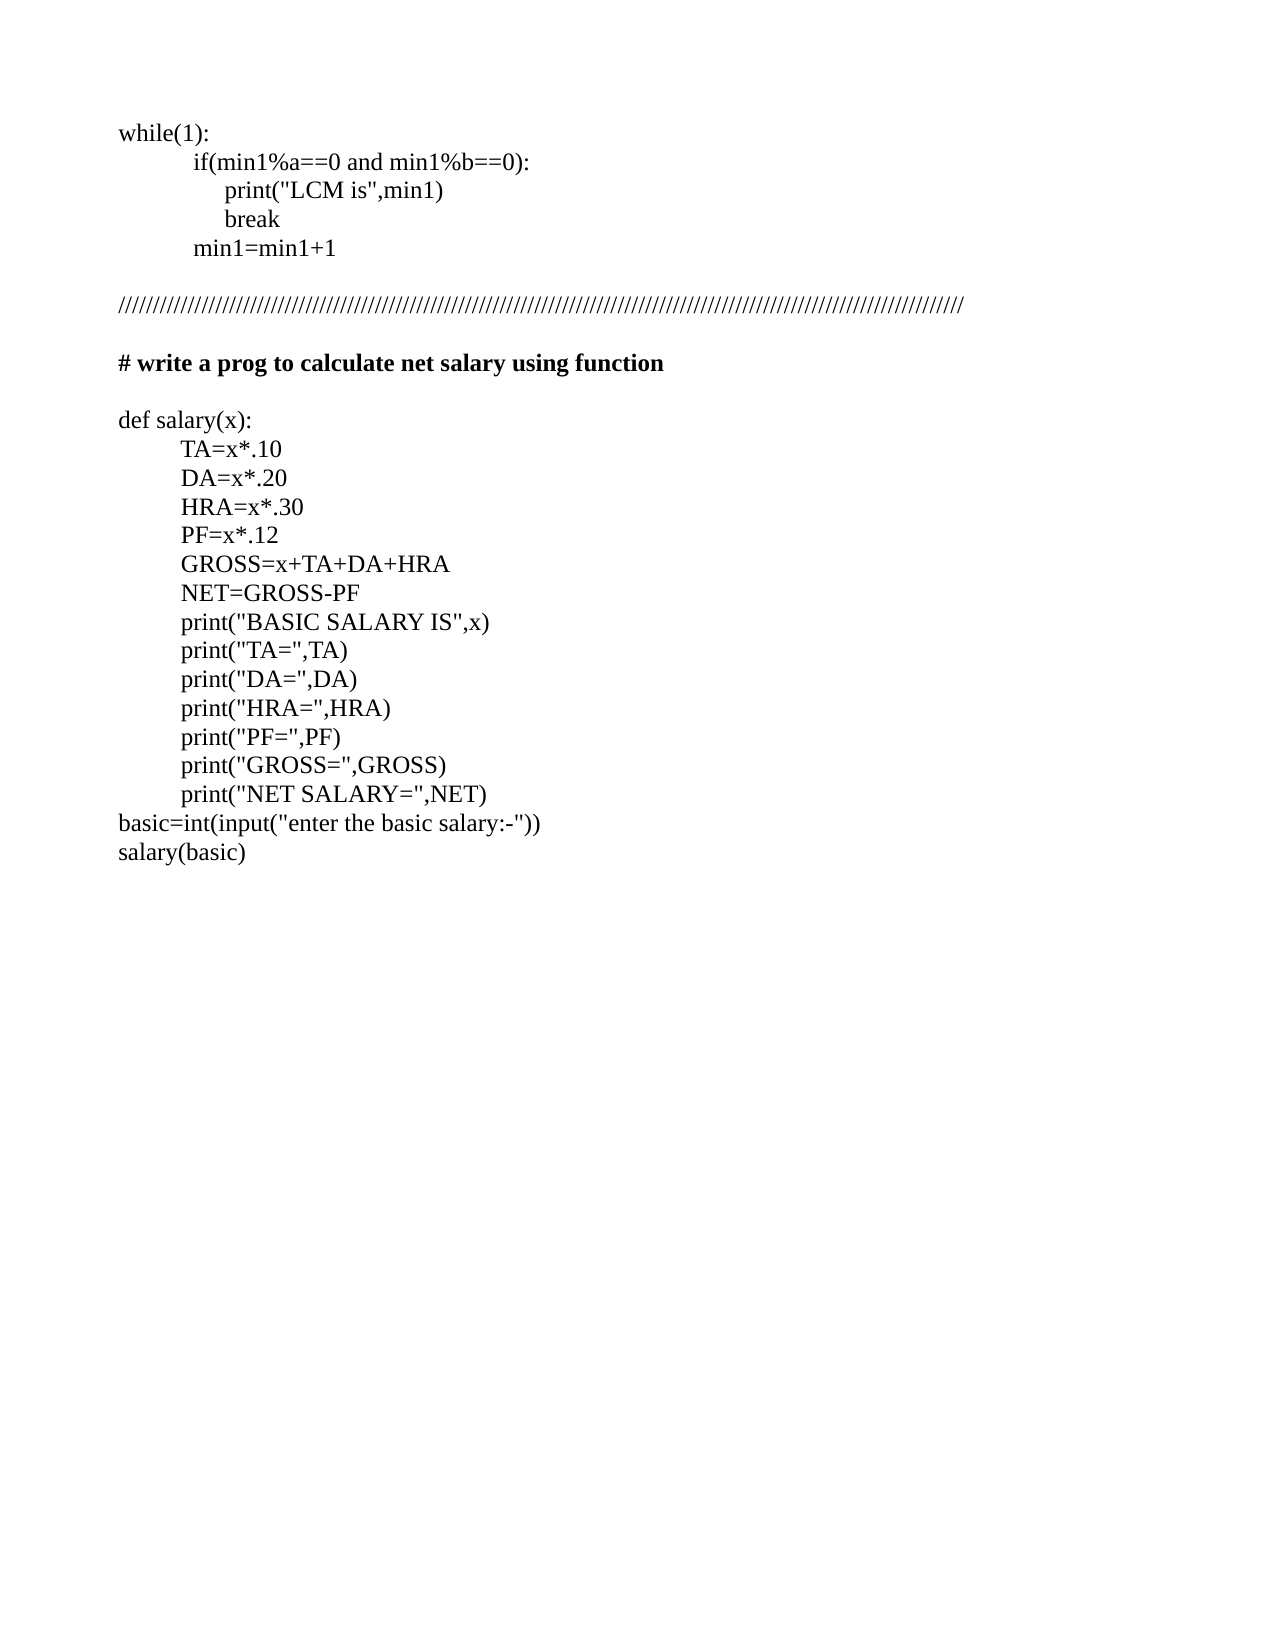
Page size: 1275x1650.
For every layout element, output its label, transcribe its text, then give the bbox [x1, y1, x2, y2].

text if(min1%a==0 and min1%b==0): [118, 147, 1157, 176]
text HRA=x*.30 [118, 492, 1157, 521]
text print("GROSS=",GROSS) [118, 751, 1157, 779]
text print("HRA=",HRA) [118, 693, 1157, 722]
text ////////////////////////////////////////////////////////////////////////////////////////////////////////////////////////// [118, 291, 1157, 319]
text print("NET SALARY=",NET) [118, 779, 1157, 808]
text # write a prog to calculate net salary using function [118, 348, 1157, 377]
text print("TA=",TA) [118, 636, 1157, 664]
text def salary(x): [118, 406, 1157, 434]
text basic=int(input("enter the basic salary:-")) [118, 808, 1157, 837]
text while(1): [118, 118, 1157, 147]
text PF=x*.12 [118, 521, 1157, 549]
text min1=min1+1 [118, 233, 1157, 262]
text print("DA=",DA) [118, 664, 1157, 693]
text DA=x*.20 [118, 463, 1157, 492]
text salary(basic) [118, 837, 1157, 866]
text break [118, 204, 1157, 233]
text print("PF=",PF) [118, 722, 1157, 751]
text NET=GROSS-PF [118, 578, 1157, 607]
text print("BASIC SALARY IS",x) [118, 607, 1157, 636]
text TA=x*.10 [118, 434, 1157, 463]
text print("LCM is",min1) [118, 176, 1157, 204]
text GROSS=x+TA+DA+HRA [118, 549, 1157, 578]
